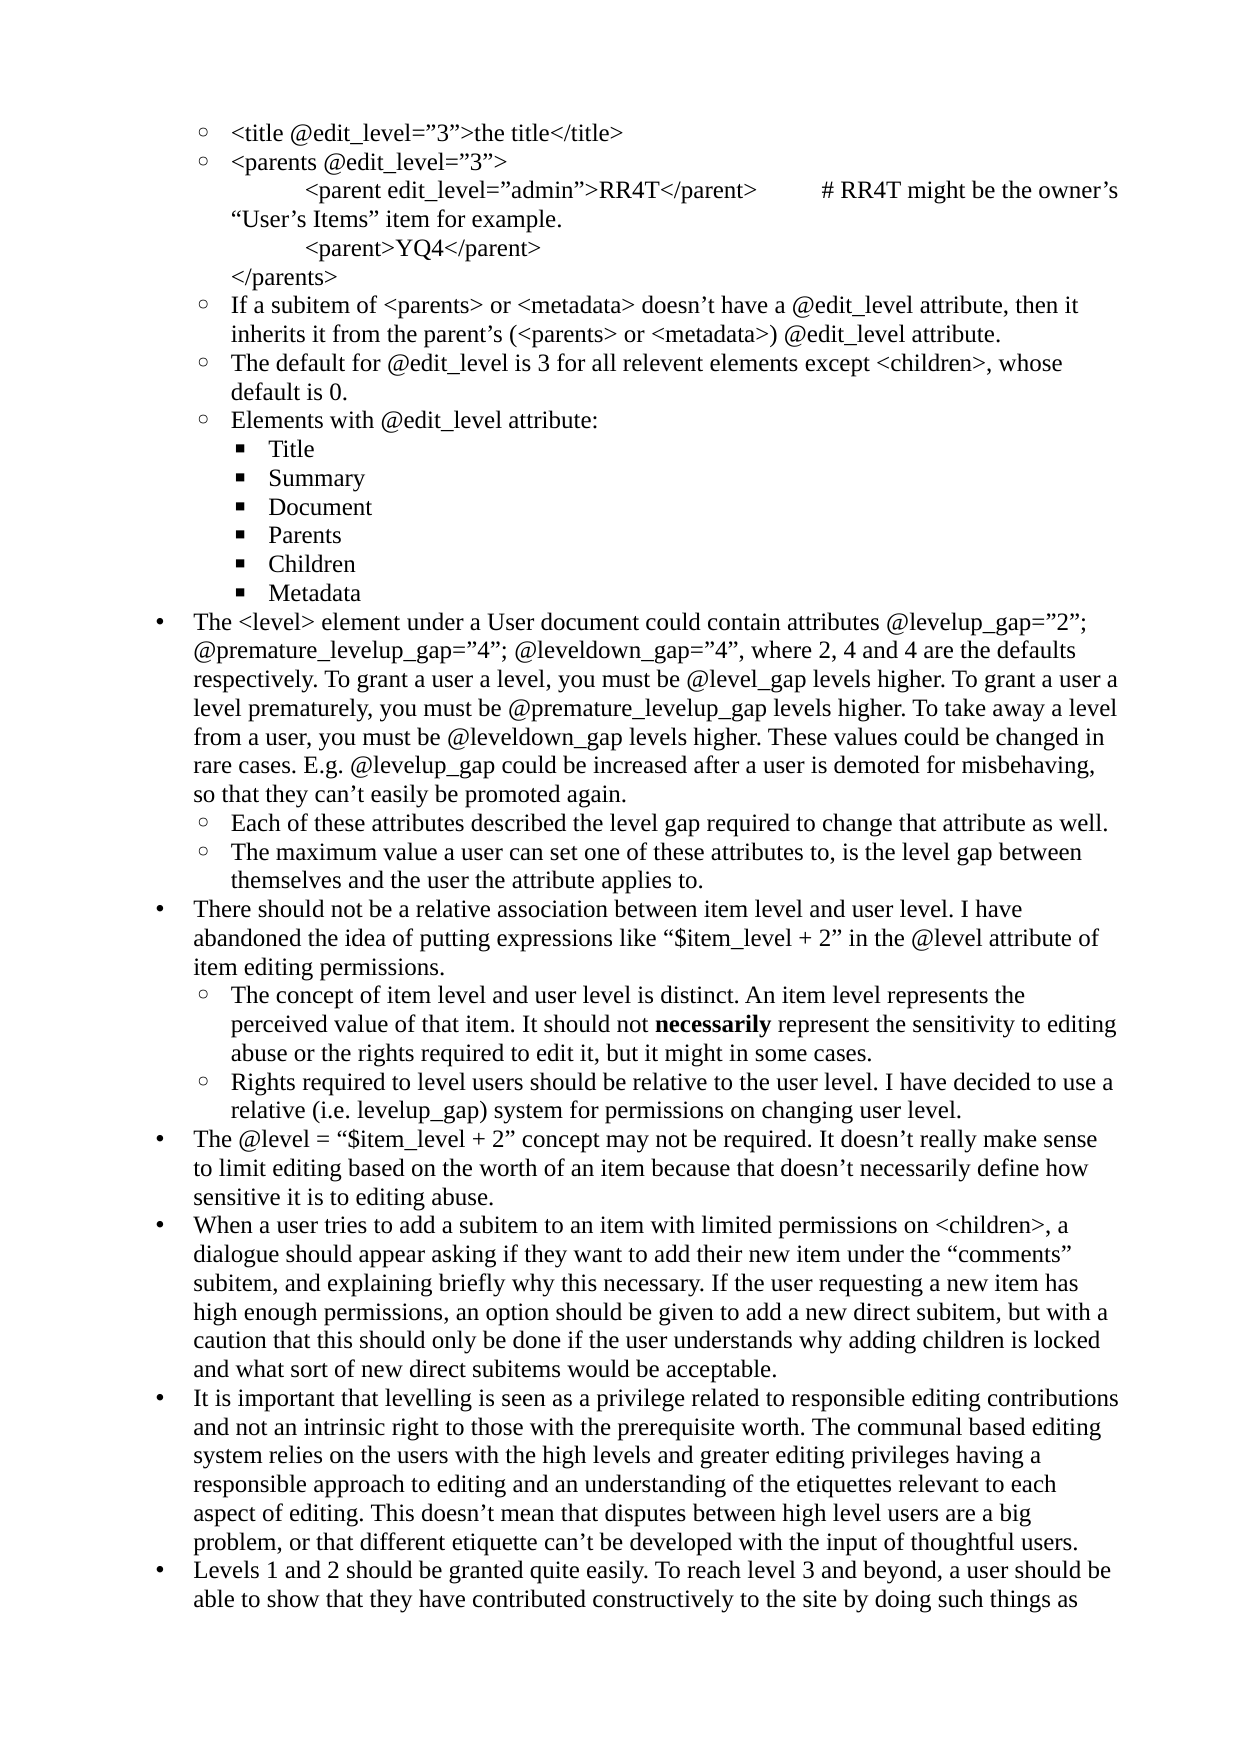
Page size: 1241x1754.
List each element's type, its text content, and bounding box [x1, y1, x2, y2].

list Each of these attributes described the level gap required to change that attribute as well. [193, 808, 1122, 837]
list If a subitem of <parents> or <metadata> doesn’t have a @edit_level attribute, then it inherits it from the parent’s (<parents> or <metadata>) @edit_level attribute. [193, 291, 1122, 348]
list Rights required to level users should be relative to the user level. I have decided to use a relative (i.e. levelup_gap) system for permissions on changing user level. [193, 1067, 1122, 1124]
list The maximum value a user can set one of these attributes to, is the level gap between themselves and the user the attribute applies to. [193, 837, 1122, 894]
list The @level = “$item_level + 2” concept may not be required. It doesn’t really make sense to limit editing based on the worth of an item because that doesn’t necessarily define how sensitive it is to editing abuse. [156, 1124, 1122, 1211]
list It is important that levelling is seen as a privilege related to responsible editing contributions and not an intrinsic right to those with the prerequisite worth. The communal based editing system relies on the users with the high levels and greater editing privileges having a responsible approach to editing and an understanding of the etiquettes relevant to each aspect of editing. This doesn’t mean that disputes between high level users are a big problem, or that different etiquette can’t be developed with the input of thoughtful users. [156, 1383, 1122, 1556]
list Summary [231, 463, 1122, 492]
list Children [231, 549, 1122, 578]
list <parents @edit_level=”3”> <parent edit_level=”admin”>RR4T</parent> # RR4T might be the owner’s “User’s Items” item for example. <parent>YQ4</parent> </parents> [193, 147, 1122, 291]
list The default for @edit_level is 3 for all relevent elements except <children>, whose default is 0. [193, 348, 1122, 406]
list Elements with @edit_level attribute: [193, 406, 1122, 434]
list There should not be a relative association between item level and user level. I have abandoned the idea of putting expressions like “$item_level + 2” in the @level attribute of item editing permissions. [156, 894, 1122, 981]
list <title @edit_level=”3”>the title</title> [193, 118, 1122, 147]
list Metadata [231, 578, 1122, 607]
list Title [231, 434, 1122, 463]
list The <level> element under a User document could contain attributes @levelup_gap=”2”; @premature_levelup_gap=”4”; @leveldown_gap=”4”, where 2, 4 and 4 are the defaults respectively. To grant a user a level, you must be @level_gap levels higher. To grant a user a level prematurely, you must be @premature_levelup_gap levels higher. To take away a level from a user, you must be @leveldown_gap levels higher. These values could be changed in rare cases. E.g. @levelup_gap could be increased after a user is demoted for misbehaving, so that they can’t easily be promoted again. [156, 607, 1122, 808]
list Document [231, 492, 1122, 521]
list Parents [231, 521, 1122, 549]
list Levels 1 and 2 should be granted quite easily. To reach level 3 and beyond, a user should be able to show that they have contributed constructively to the site by doing such things as [156, 1556, 1122, 1613]
list When a user tries to add a subitem to an item with limited permissions on <children>, a dialogue should appear asking if they want to add their new item under the “comments” subitem, and explaining briefly why this necessary. If the user requesting a new item has high enough permissions, an option should be given to add a new direct subitem, but with a caution that this should only be done if the user understands why adding children is locked and what sort of new direct subitems would be acceptable. [156, 1211, 1122, 1383]
list The concept of item level and user level is distinct. An item level represents the perceived value of that item. It should not necessarily represent the sensitivity to editing abuse or the rights required to edit it, but it might in some cases. [193, 981, 1122, 1067]
